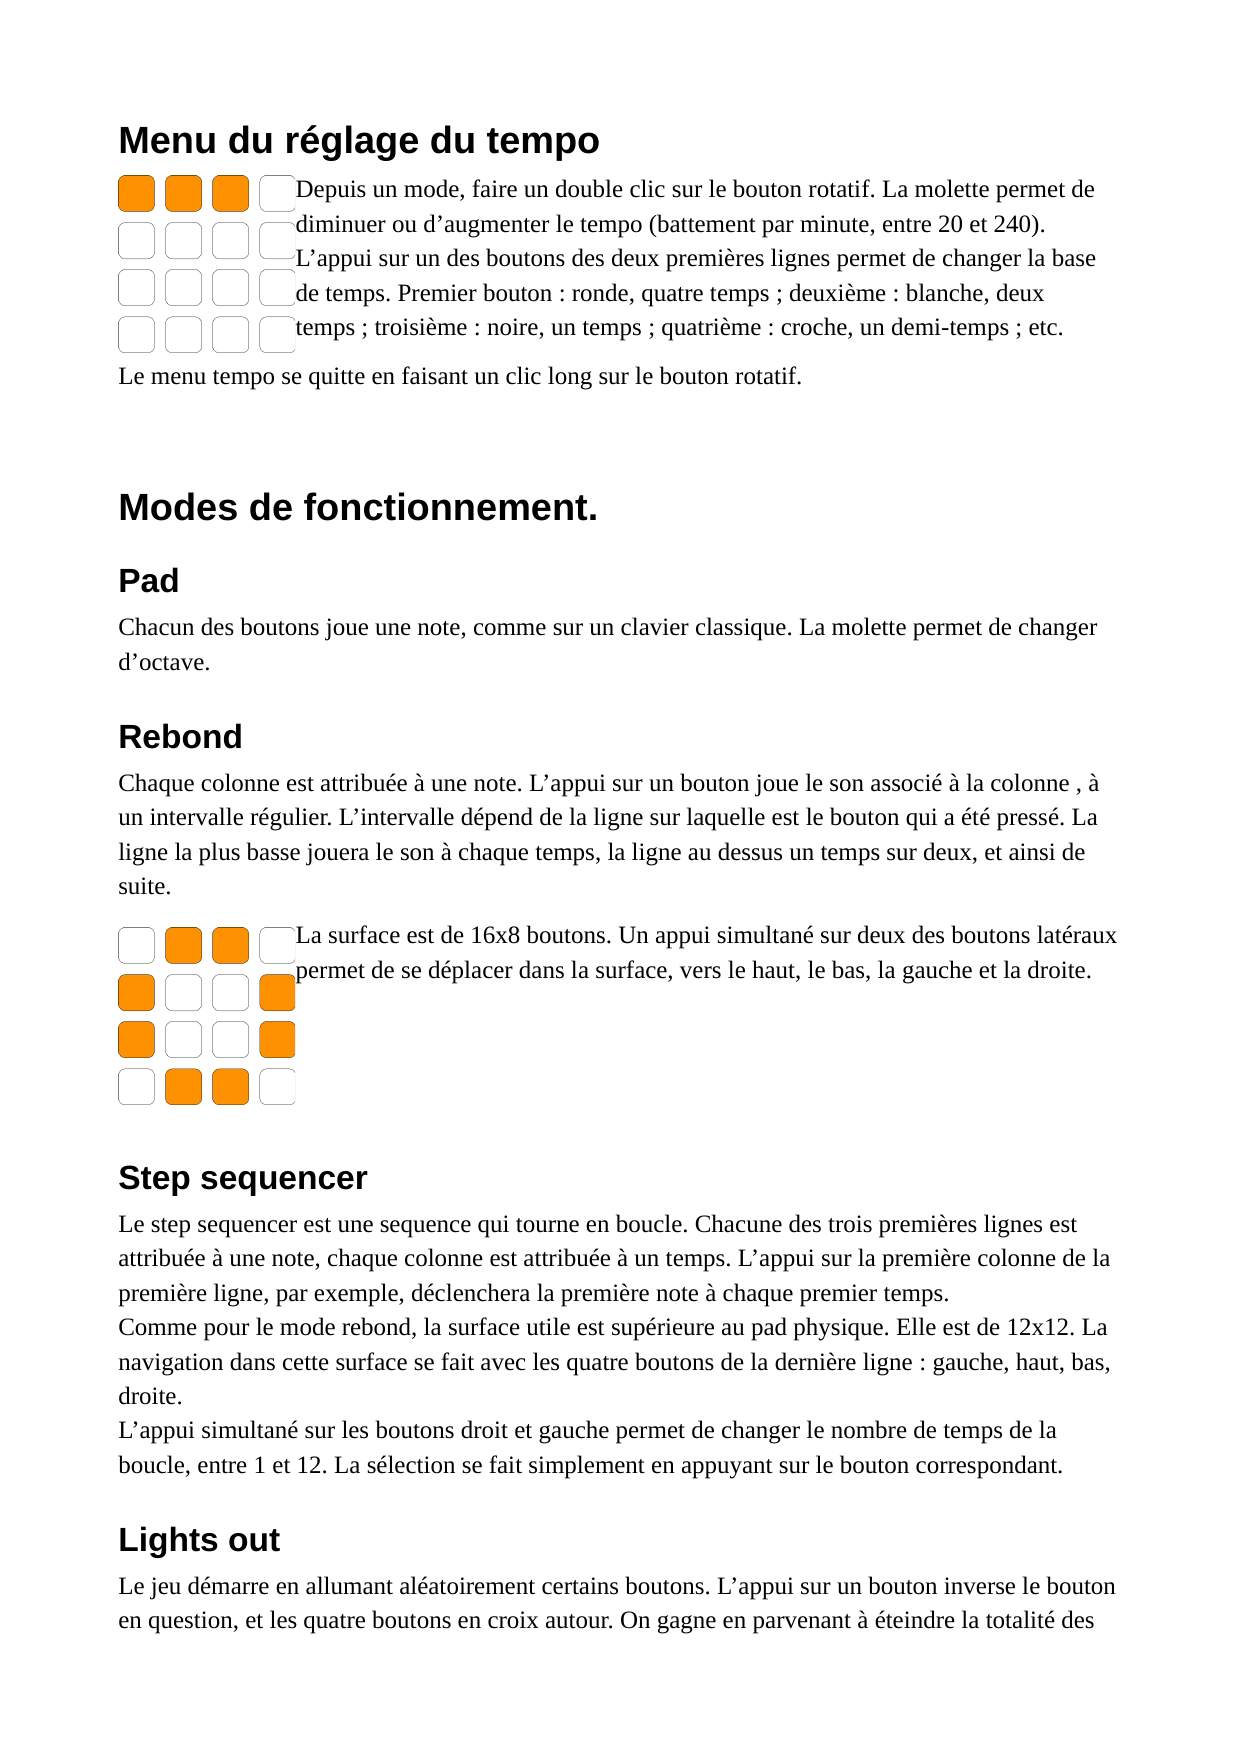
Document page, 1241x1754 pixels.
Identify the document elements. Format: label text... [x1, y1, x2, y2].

text Chaque colonne est attribuée à une note. L’appui sur un bouton joue le son associé à la colonne , à un intervalle régulier. L’intervalle dépend de la ligne sur laquelle est le bouton qui a été pressé. La ligne la plus basse jouera le son à chaque temps, la ligne au dessus un temps sur deux, et ainsi de suite. [118, 768, 1122, 900]
subtitle Lights out [118, 1520, 1122, 1558]
subtitle Pad [118, 561, 1122, 600]
subtitle Menu du réglage du tempo [118, 118, 1122, 162]
text Chacun des boutons joue une note, comme sur un clavier classique. La molette permet de changer d’octave. [118, 612, 1122, 676]
text Le menu tempo se quitte en faisant un clic long sur le bouton rotatif. [118, 361, 1122, 390]
text Le step sequencer est une sequence qui tourne en boucle. Chacune des trois premières lignes est attribuée à une note, chaque colonne est attribuée à un temps. L’appui sur la première colonne de la première ligne, par exemple, déclenchera la première note à chaque premier temps. Comme pour le mode rebond, la surface utile est supérieure au pad physique. Elle est de 12x12. La navigation dans cette surface se fait avec les quatre boutons de la dernière ligne : gauche, haut, bas, droite. L’appui simultané sur les boutons droit et gauche permet de changer le nombre de temps de la boucle, entre 1 et 12. La sélection se fait simplement en appuyant sur le bouton correspondant. [118, 1209, 1122, 1479]
text La surface est de 16x8 boutons. Un appui simultané sur deux des boutons latéraux permet de se déplacer dans la surface, vers le haut, le bas, la gauche et la droite. [118, 921, 1122, 1018]
subtitle Rebond [118, 717, 1122, 756]
text Depuis un mode, faire un double clic sur le bouton rotatif. La molette permet de diminuer ou d’augmenter le tempo (battement par minute, entre 20 et 240). L’appui sur un des boutons des deux premières lignes permet de changer la base de temps. Premier bouton : ronde, quatre temps ; deuxième : blanche, deux temps ; troisième : noire, un temps ; quatrième : croche, un demi-temps ; etc. [118, 174, 1122, 341]
subtitle Modes de fonctionnement. [118, 484, 1122, 528]
picture [118, 175, 296, 353]
picture [118, 927, 296, 1105]
text Le jeu démarre en allumant aléatoirement certains boutons. L’appui sur un bouton inverse le bouton en question, et les quatre boutons en croix autour. On gagne en parvenant à éteindre la totalité des [118, 1571, 1122, 1634]
subtitle Step sequencer [118, 1157, 1122, 1196]
